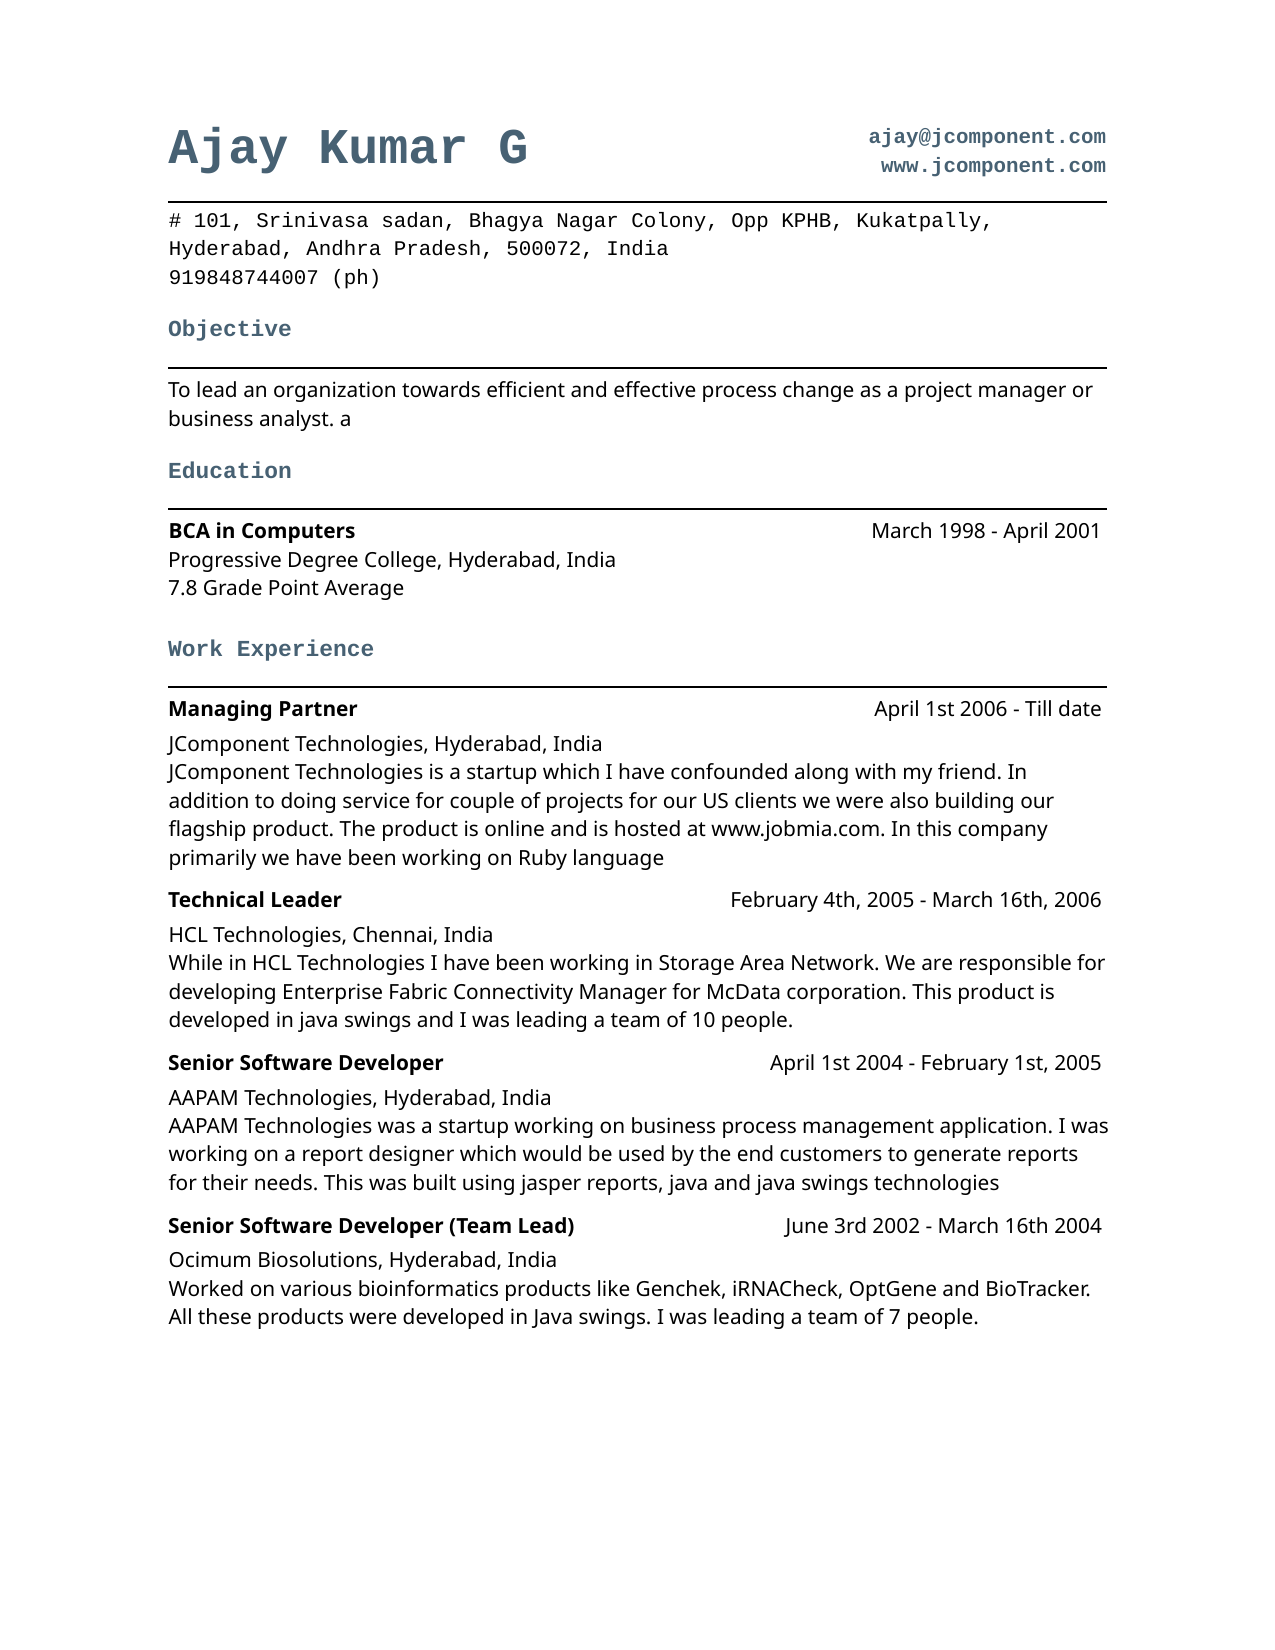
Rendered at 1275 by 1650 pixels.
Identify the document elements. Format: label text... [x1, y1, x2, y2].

table_cell AAPAM Technologies, Hyderabad, India AAPAM Technologies was a startup working on business process management application. I was working on a report designer which would be used by the end customers to generate reports for their needs. This was built using jasper reports, java and java swings technologies [166, 1081, 1110, 1208]
table_cell Senior Software Developer [166, 1046, 668, 1080]
table_header Objective [166, 312, 1110, 347]
table_cell Ocimum Biosolutions, Hyderabad, India Worked on various bioinformatics products like Genchek, iRNACheck, OptGene and BioTracker. All these products were developed in Java swings. I was leading a team of 7 people. [166, 1244, 1110, 1342]
table_cell BCA in Computers Progressive Degree College, Hyderabad, India 7.8 Grade Point Average [166, 514, 668, 613]
table_cell To lead an organization towards efficient and effective process change as a project manager or business analyst. a [166, 373, 1110, 435]
table_cell Senior Software Developer (Team Lead) [166, 1209, 668, 1242]
table_cell JComponent Technologies, Hyderabad, India JComponent Technologies is a startup which I have confounded along with my friend. In addition to doing service for couple of projects for our US clients we were also building our flagship product. The product is online and is hosted at www.jobmia.com. In this company primarily we have been working on Ruby language [166, 727, 1110, 883]
table_cell February 4th, 2005 - March 16th, 2006 [669, 884, 1110, 917]
table_cell April 1st 2004 - February 1st, 2005 [669, 1046, 1110, 1080]
table_header Work Experience [166, 632, 1110, 666]
table_header ajay@jcomponent.com www.jcomponent.com [638, 118, 1110, 181]
table_cell [166, 489, 1110, 513]
table_header Education [166, 454, 1110, 488]
table_cell Technical Leader [166, 884, 668, 917]
table_cell Managing Partner [166, 692, 668, 726]
table_cell April 1st 2006 - Till date [669, 692, 1110, 726]
table_cell HCL Technologies, Chennai, India While in HCL Technologies I have been working in Storage Area Network. We are responsible for developing Enterprise Fabric Connectivity Manager for McData corporation. This product is developed in java swings and I was leading a team of 10 people. [166, 918, 1110, 1045]
table_cell [166, 667, 1110, 691]
table_header Ajay Kumar G [166, 118, 637, 181]
table_cell # 101, Srinivasa sadan, Bhagya Nagar Colony, Opp KPHB, Kukatpally, Hyderabad, Andhra Pradesh, 500072, India 919848744007 (ph) [166, 208, 1110, 293]
table_cell June 3rd 2002 - March 16th 2004 [669, 1209, 1110, 1242]
table_cell March 1998 - April 2001 [669, 514, 1110, 613]
table_cell [166, 348, 1110, 372]
table_cell [166, 182, 1110, 207]
